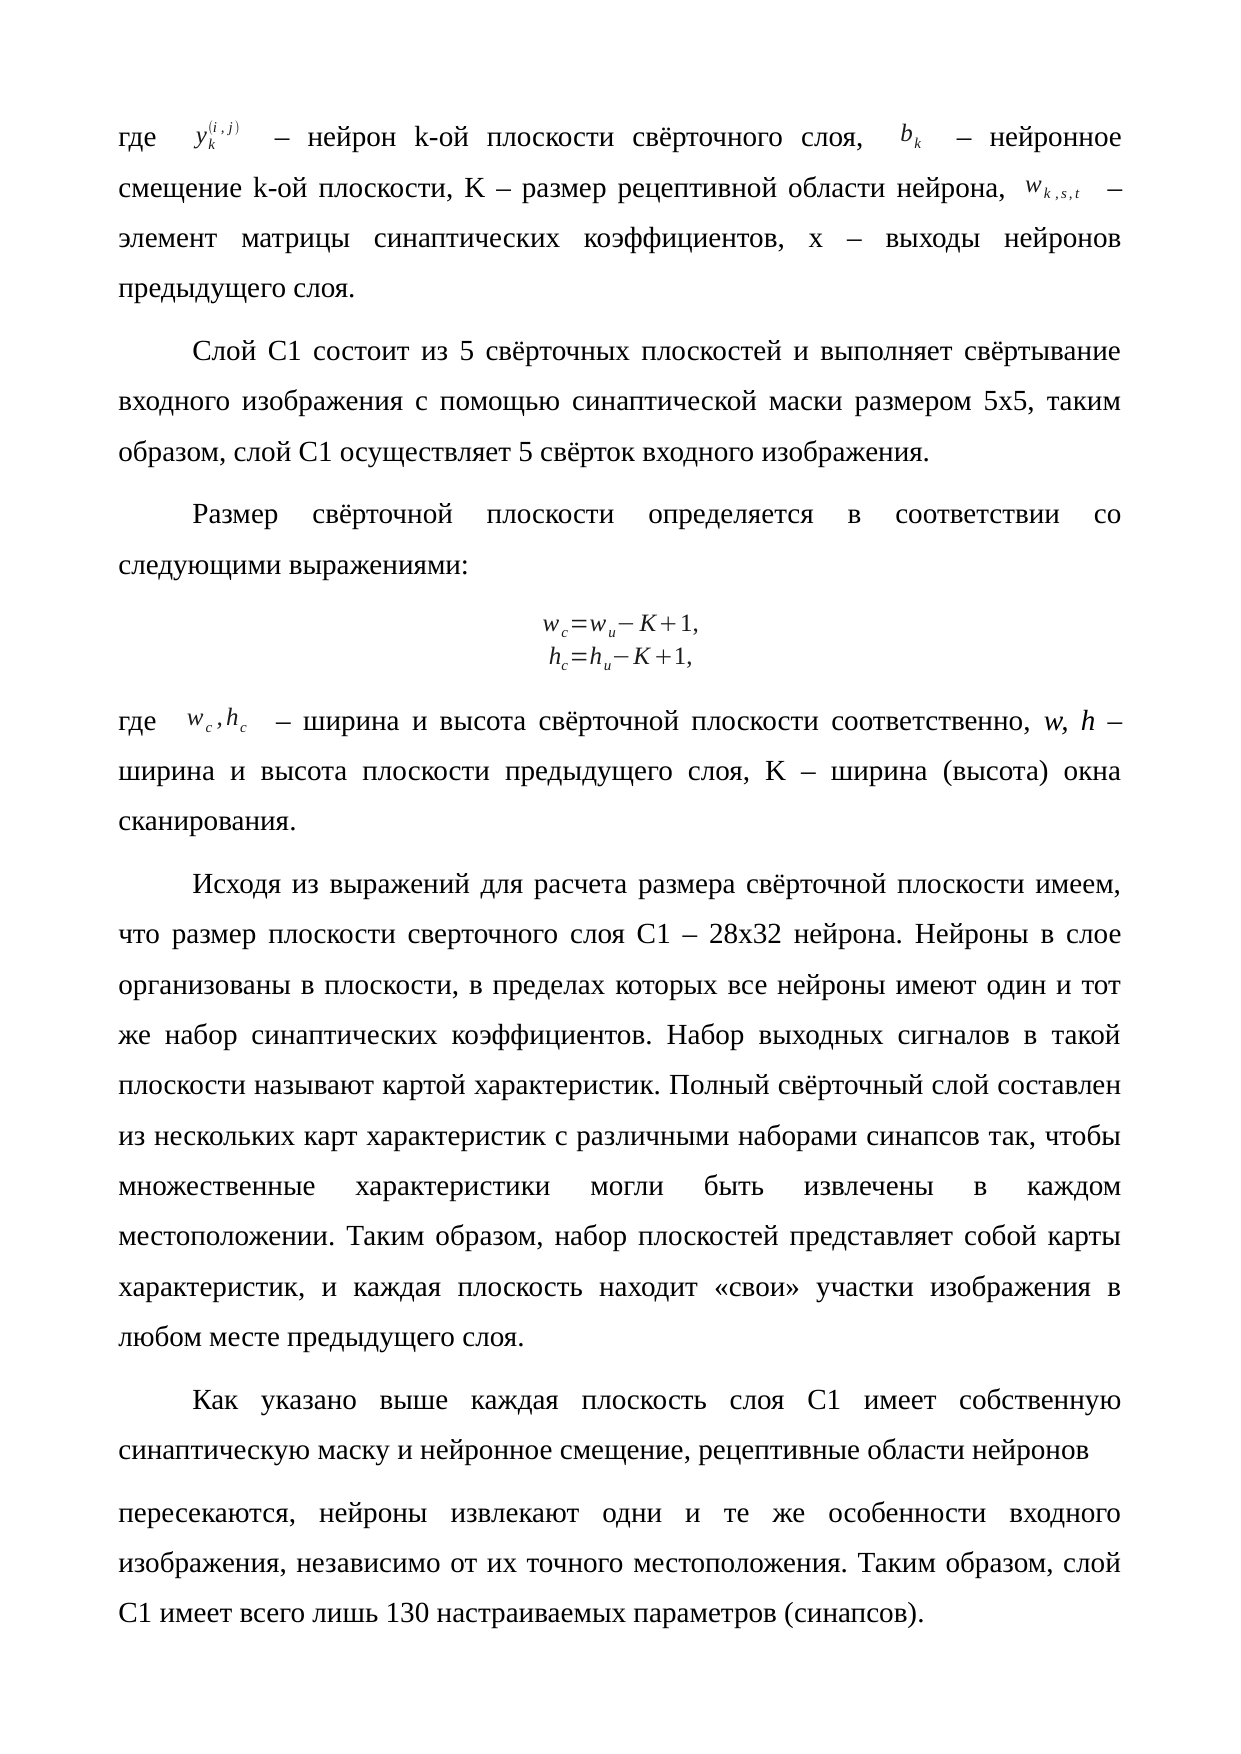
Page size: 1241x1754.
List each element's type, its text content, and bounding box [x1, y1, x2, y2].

text где – ширина и высота свёрточной плоскости соответственно, w, h – ширина и высота плоскости предыдущего слоя, K – ширина (высота) окна сканирования. [118, 703, 1122, 837]
text Слой С1 состоит из 5 свёрточных плоскостей и выполняет свёртывание входного изображения с помощью синаптической маски размером 5x5, таким образом, слой С1 осуществляет 5 свёрток входного изображения. [118, 333, 1122, 467]
text пересекаются, нейроны извлекают одни и те же особенности входного изображения, независимо от их точного местоположения. Таким образом, слой С1 имеет всего лишь 130 настраиваемых параметров (синапсов). [118, 1495, 1122, 1629]
text Как указано выше каждая плоскость слоя С1 имеет собственную синаптическую маску и нейронное смещение, рецептивные области нейронов [118, 1382, 1122, 1466]
text где – нейрон k-ой плоскости свёрточного слоя, – нейронное смещение k-ой плоскости, K – размер рецептивной области нейрона, – элемент матрицы синаптических коэффициентов, x – выходы нейронов предыдущего слоя. [118, 118, 1122, 304]
text Размер свёрточной плоскости определяется в соответствии со следующими выражениями: [118, 497, 1122, 580]
text Исходя из выражений для расчета размера свёрточной плоскости имеем, что размер плоскости сверточного слоя С1 – 28x32 нейрона. Нейроны в слое организованы в плоскости, в пределах которых все нейроны имеют один и тот же набор синаптических коэффициентов. Набор выходных сигналов в такой плоскости называют картой характеристик. Полный свёрточный слой составлен из нескольких карт характеристик с различными наборами синапсов так, чтобы множественные характеристики могли быть извлечены в каждом местоположении. Таким образом, набор плоскостей представляет собой карты характеристик, и каждая плоскость находит «свои» участки изображения в любом месте предыдущего слоя. [118, 866, 1122, 1353]
